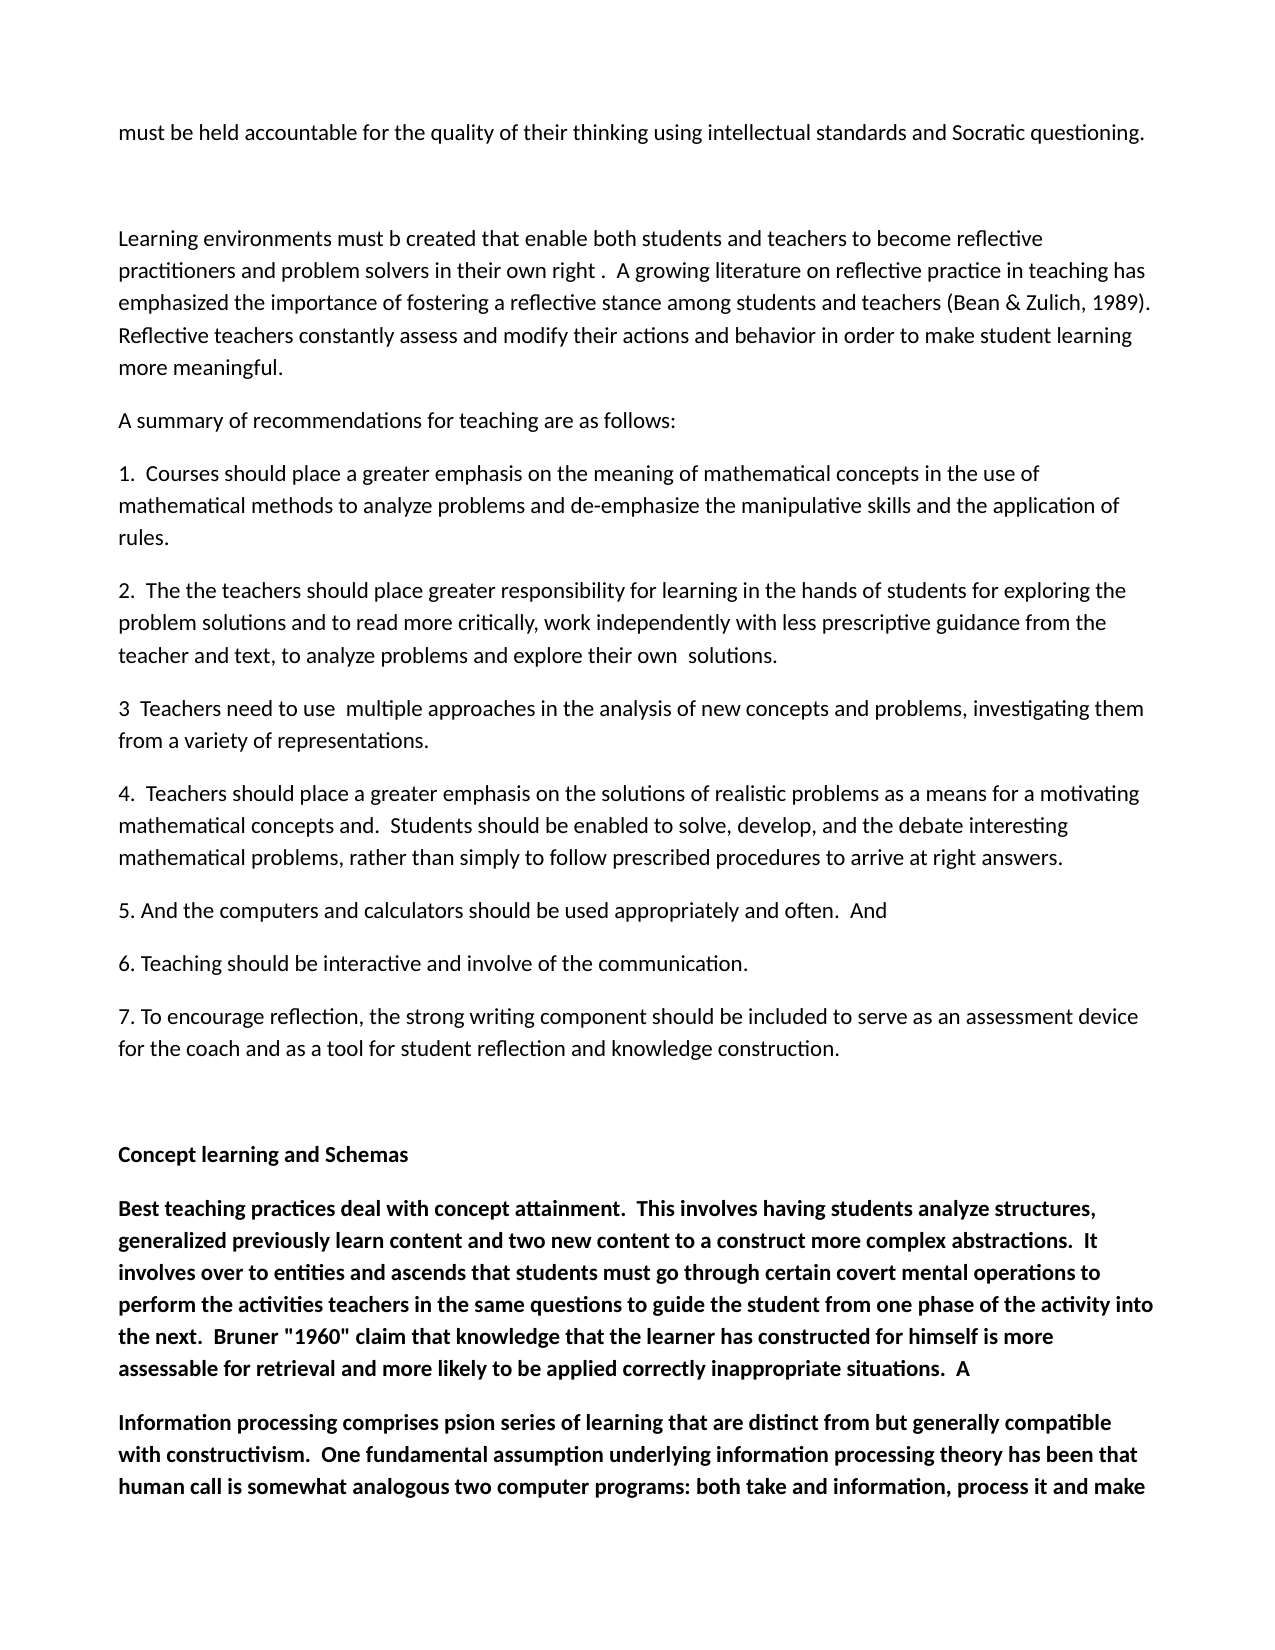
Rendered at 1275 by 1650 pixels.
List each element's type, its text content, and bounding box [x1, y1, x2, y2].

text 3 Teachers need to use multiple approaches in the analysis of new concepts and problems, investigating them from a variety of representations. [118, 694, 1157, 754]
text 2. The the teachers should place greater responsibility for learning in the hands of students for exploring the problem solutions and to read more critically, work independently with less prescriptive guidance from the teacher and text, to analyze problems and explore their own solutions. [118, 576, 1157, 669]
text 6. Teaching should be interactive and involve of the communication. [118, 949, 1157, 977]
text Information processing comprises psion series of learning that are distinct from but generally compatible with constructivism. One fundamental assumption underlying information processing theory has been that human call is somewhat analogous two computer programs: both take and information, process it and make [118, 1408, 1157, 1500]
text Concept learning and Schemas [118, 1141, 1157, 1169]
text Best teaching practices deal with concept attainment. This involves having students analyze structures, generalized previously learn content and two new content to a construct more complex abstractions. It involves over to entities and ascends that students must go through certain covert mental operations to perform the activities teachers in the same questions to guide the student from one phase of the activity into the next. Bruner "1960" claim that knowledge that the learner has constructed for himself is more assessable for retrieval and more likely to be applied correctly inappropriate situations. A [118, 1194, 1157, 1383]
text must be held accountable for the quality of their thinking using intellectual standards and Socratic questioning. [118, 118, 1157, 146]
text 5. And the computers and calculators should be used appropriately and often. And [118, 896, 1157, 924]
text Learning environments must b created that enable both students and teachers to become reflective practitioners and problem solvers in their own right . A growing literature on reflective practice in teaching has emphasized the importance of fostering a reflective stance among students and teachers (Bean & Zulich, 1989). Reflective teachers constantly assess and modify their actions and behavior in order to make student learning more meaningful. [118, 224, 1157, 381]
text 1. Courses should place a greater emphasis on the meaning of mathematical concepts in the use of mathematical methods to analyze problems and de-emphasize the manipulative skills and the application of rules. [118, 459, 1157, 551]
text A summary of recommendations for teaching are as follows: [118, 406, 1157, 434]
text 4. Teachers should place a greater emphasis on the solutions of realistic problems as a means for a motivating mathematical concepts and. Students should be enabled to solve, develop, and the debate interesting mathematical problems, rather than simply to follow prescribed procedures to arrive at right answers. [118, 779, 1157, 871]
text 7. To encourage reflection, the strong writing component should be included to serve as an assessment device for the coach and as a tool for student reflection and knowledge construction. [118, 1002, 1157, 1063]
